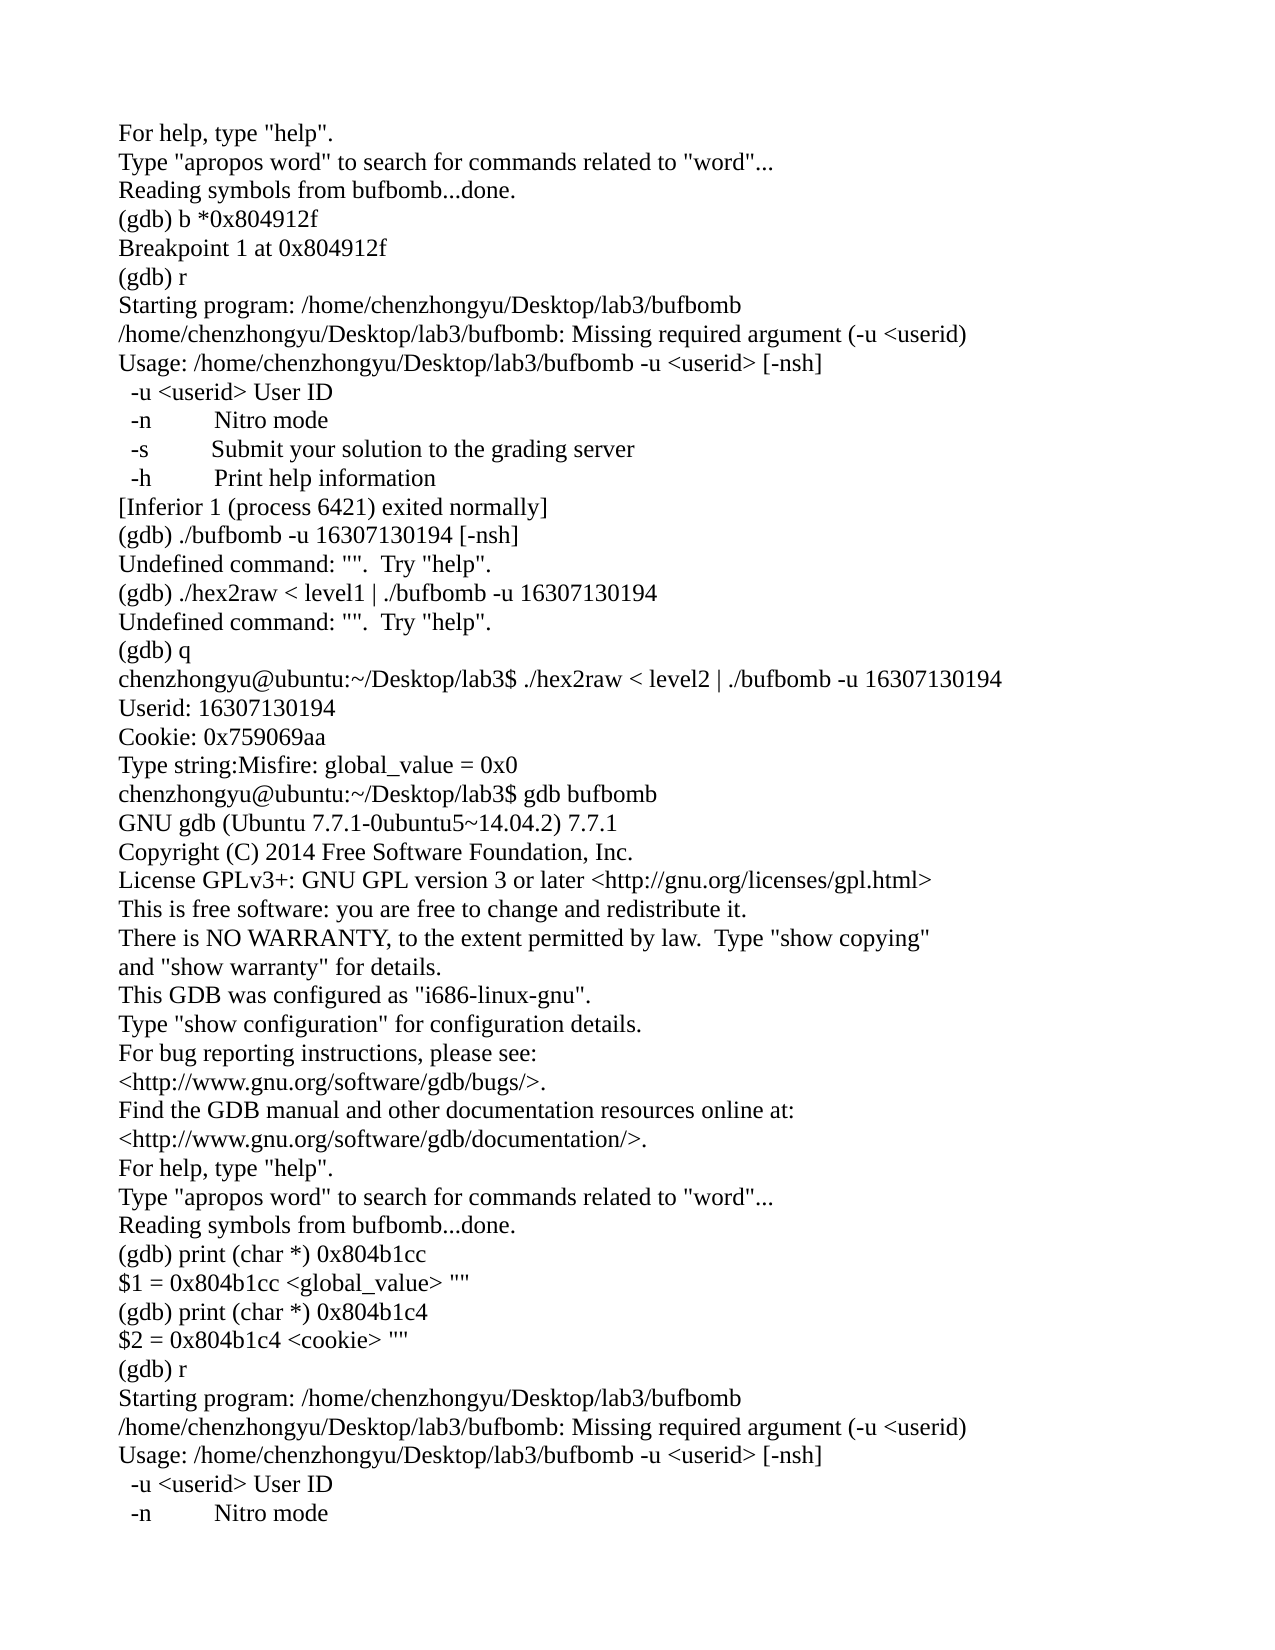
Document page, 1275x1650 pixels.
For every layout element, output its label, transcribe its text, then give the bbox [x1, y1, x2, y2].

text For help, type "help". [118, 118, 1157, 147]
text (gdb) q [118, 636, 1157, 664]
text License GPLv3+: GNU GPL version 3 or later <http://gnu.org/licenses/gpl.html> [118, 866, 1157, 894]
text Type "apropos word" to search for commands related to "word"... [118, 1182, 1157, 1211]
text Reading symbols from bufbomb...done. [118, 176, 1157, 204]
text (gdb) ./hex2raw < level1 | ./bufbomb -u 16307130194 [118, 578, 1157, 607]
text -u <userid> User ID [118, 377, 1157, 406]
text Usage: /home/chenzhongyu/Desktop/lab3/bufbomb -u <userid> [-nsh] [118, 348, 1157, 377]
text Reading symbols from bufbomb...done. [118, 1211, 1157, 1239]
text Starting program: /home/chenzhongyu/Desktop/lab3/bufbomb [118, 291, 1157, 319]
text This GDB was configured as "i686-linux-gnu". [118, 981, 1157, 1009]
text Starting program: /home/chenzhongyu/Desktop/lab3/bufbomb [118, 1383, 1157, 1412]
text (gdb) print (char *) 0x804b1c4 [118, 1297, 1157, 1326]
text $1 = 0x804b1cc <global_value> "" [118, 1268, 1157, 1297]
text (gdb) ./bufbomb -u 16307130194 [-nsh] [118, 521, 1157, 549]
text (gdb) print (char *) 0x804b1cc [118, 1239, 1157, 1268]
text Copyright (C) 2014 Free Software Foundation, Inc. [118, 837, 1157, 866]
text Type string:Misfire: global_value = 0x0 [118, 751, 1157, 779]
text Cookie: 0x759069aa [118, 722, 1157, 751]
text Undefined command: "". Try "help". [118, 607, 1157, 636]
text Breakpoint 1 at 0x804912f [118, 233, 1157, 262]
text GNU gdb (Ubuntu 7.7.1-0ubuntu5~14.04.2) 7.7.1 [118, 808, 1157, 837]
text <http://www.gnu.org/software/gdb/bugs/>. [118, 1067, 1157, 1096]
text -h Print help information [118, 463, 1157, 492]
text -s Submit your solution to the grading server [118, 434, 1157, 463]
text This is free software: you are free to change and redistribute it. [118, 894, 1157, 923]
text and "show warranty" for details. [118, 952, 1157, 981]
text (gdb) b *0x804912f [118, 204, 1157, 233]
text /home/chenzhongyu/Desktop/lab3/bufbomb: Missing required argument (-u <userid) [118, 319, 1157, 348]
text Undefined command: "". Try "help". [118, 549, 1157, 578]
text -n Nitro mode [118, 1498, 1157, 1527]
text For bug reporting instructions, please see: [118, 1038, 1157, 1067]
text $2 = 0x804b1c4 <cookie> "" [118, 1326, 1157, 1354]
text Userid: 16307130194 [118, 693, 1157, 722]
text chenzhongyu@ubuntu:~/Desktop/lab3$ ./hex2raw < level2 | ./bufbomb -u 16307130194 [118, 664, 1157, 693]
text -u <userid> User ID [118, 1469, 1157, 1498]
text [Inferior 1 (process 6421) exited normally] [118, 492, 1157, 521]
text -n Nitro mode [118, 406, 1157, 434]
text <http://www.gnu.org/software/gdb/documentation/>. [118, 1124, 1157, 1153]
text /home/chenzhongyu/Desktop/lab3/bufbomb: Missing required argument (-u <userid) [118, 1412, 1157, 1441]
text Usage: /home/chenzhongyu/Desktop/lab3/bufbomb -u <userid> [-nsh] [118, 1441, 1157, 1469]
text For help, type "help". [118, 1153, 1157, 1182]
text Type "apropos word" to search for commands related to "word"... [118, 147, 1157, 176]
text Type "show configuration" for configuration details. [118, 1009, 1157, 1038]
text (gdb) r [118, 262, 1157, 291]
text (gdb) r [118, 1354, 1157, 1383]
text chenzhongyu@ubuntu:~/Desktop/lab3$ gdb bufbomb [118, 779, 1157, 808]
text There is NO WARRANTY, to the extent permitted by law. Type "show copying" [118, 923, 1157, 952]
text Find the GDB manual and other documentation resources online at: [118, 1096, 1157, 1124]
